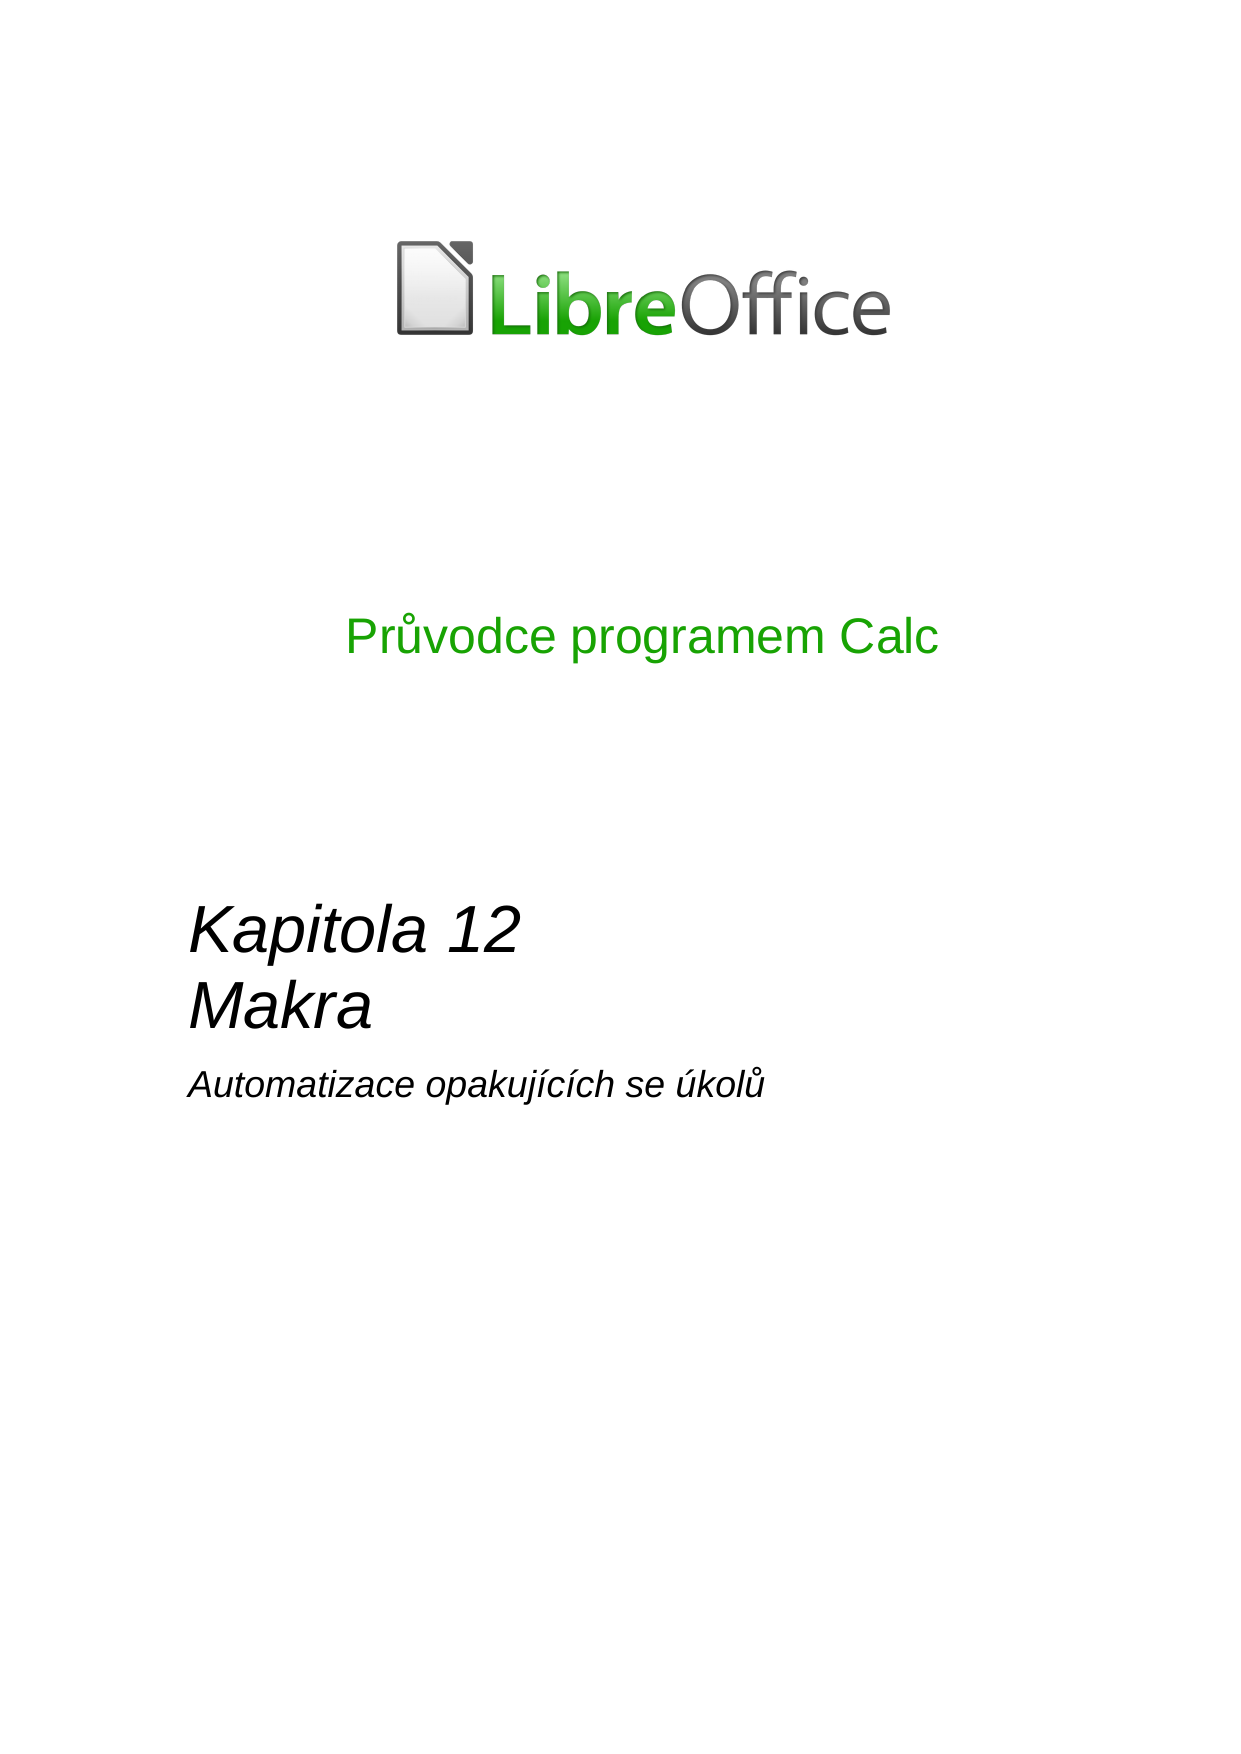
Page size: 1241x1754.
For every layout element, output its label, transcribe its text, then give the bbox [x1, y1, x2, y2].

title Kapitola 12 Makra [188, 889, 1098, 1043]
text Průvodce programem Calc [188, 607, 1098, 664]
subtitle Automatizace opakujících se úkolů [188, 1062, 1098, 1105]
picture [392, 236, 893, 342]
